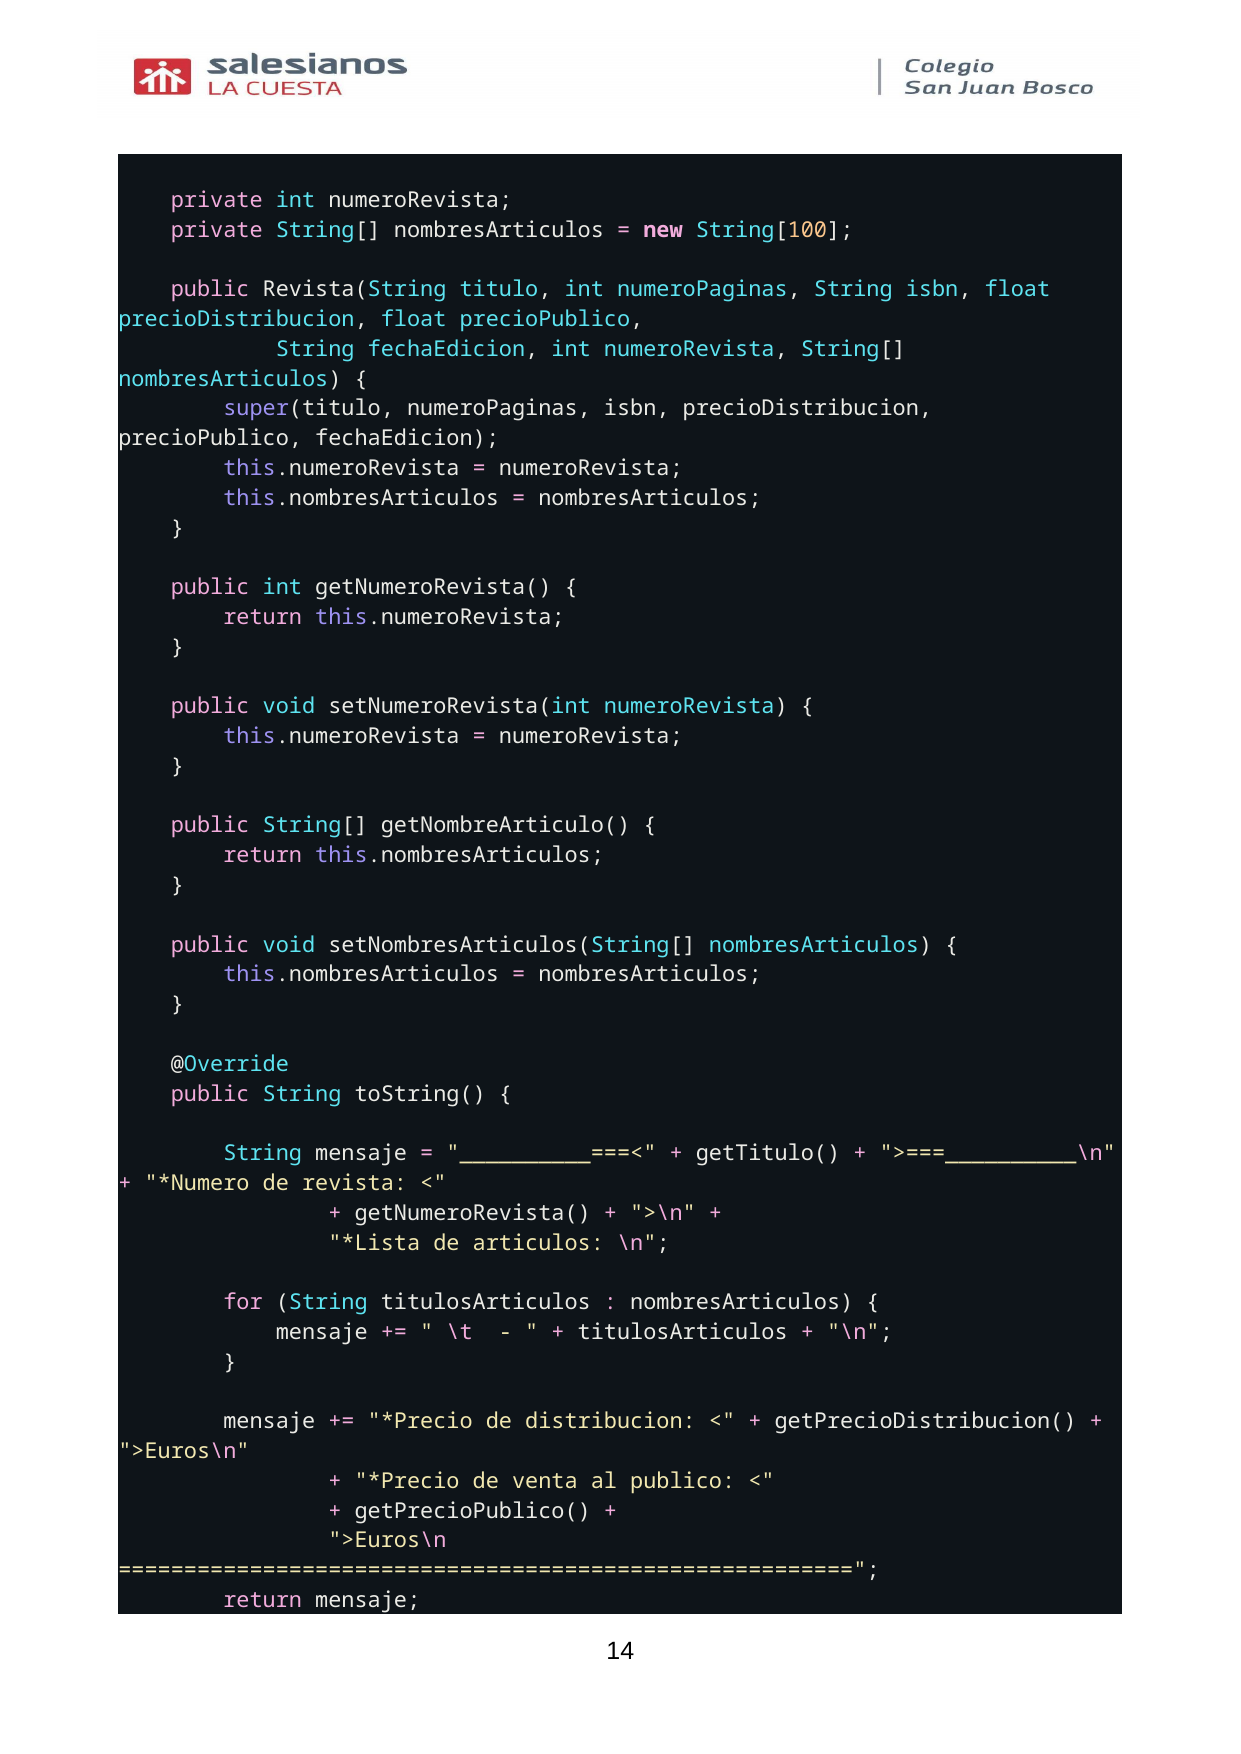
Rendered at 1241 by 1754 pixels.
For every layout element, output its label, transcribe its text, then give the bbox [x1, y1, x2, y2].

text } [118, 1346, 1122, 1376]
text } [118, 988, 1122, 1018]
text mensaje += "*Precio de distribucion: <" + getPrecioDistribucion() + ">Euros\n" [118, 1405, 1122, 1465]
text } [118, 750, 1122, 780]
text public String toString() { [118, 1078, 1122, 1107]
text private String[] nombresArticulos = new String[100]; [118, 214, 1122, 243]
text mensaje += " \t - " + titulosArticulos + "\n"; [118, 1316, 1122, 1346]
text String mensaje = "__________===<" + getTitulo() + ">===__________\n" + "*Numero de revista: <" [118, 1137, 1122, 1197]
text String fechaEdicion, int numeroRevista, String[] nombresArticulos) { [118, 333, 1122, 392]
text + getPrecioPublico() + [118, 1495, 1122, 1524]
text "*Lista de articulos: \n"; [118, 1227, 1122, 1256]
text super(titulo, numeroPaginas, isbn, precioDistribucion, precioPublico, fechaEdicion); [118, 392, 1122, 452]
text public String[] getNombreArticulo() { [118, 809, 1122, 839]
text public int getNumeroRevista() { [118, 571, 1122, 601]
text public void setNombresArticulos(String[] nombresArticulos) { [118, 929, 1122, 958]
text } [118, 631, 1122, 661]
text for (String titulosArticulos : nombresArticulos) { [118, 1286, 1122, 1316]
text + getNumeroRevista() + ">\n" + [118, 1197, 1122, 1227]
text @Override [118, 1048, 1122, 1078]
text + "*Precio de venta al publico: <" [118, 1465, 1122, 1495]
text this.numeroRevista = numeroRevista; [118, 720, 1122, 750]
text private int numeroRevista; [118, 184, 1122, 214]
text } [118, 512, 1122, 541]
text } [118, 869, 1122, 899]
text return mensaje; [118, 1584, 1122, 1614]
text public Revista(String titulo, int numeroPaginas, String isbn, float precioDistribucion, float precioPublico, [118, 273, 1122, 333]
text ">Euros\n ========================================================"; [118, 1524, 1122, 1584]
text this.numeroRevista = numeroRevista; [118, 452, 1122, 482]
text return this.nombresArticulos; [118, 839, 1122, 869]
text this.nombresArticulos = nombresArticulos; [118, 482, 1122, 512]
text return this.numeroRevista; [118, 601, 1122, 631]
text public void setNumeroRevista(int numeroRevista) { [118, 690, 1122, 720]
text this.nombresArticulos = nombresArticulos; [118, 958, 1122, 988]
